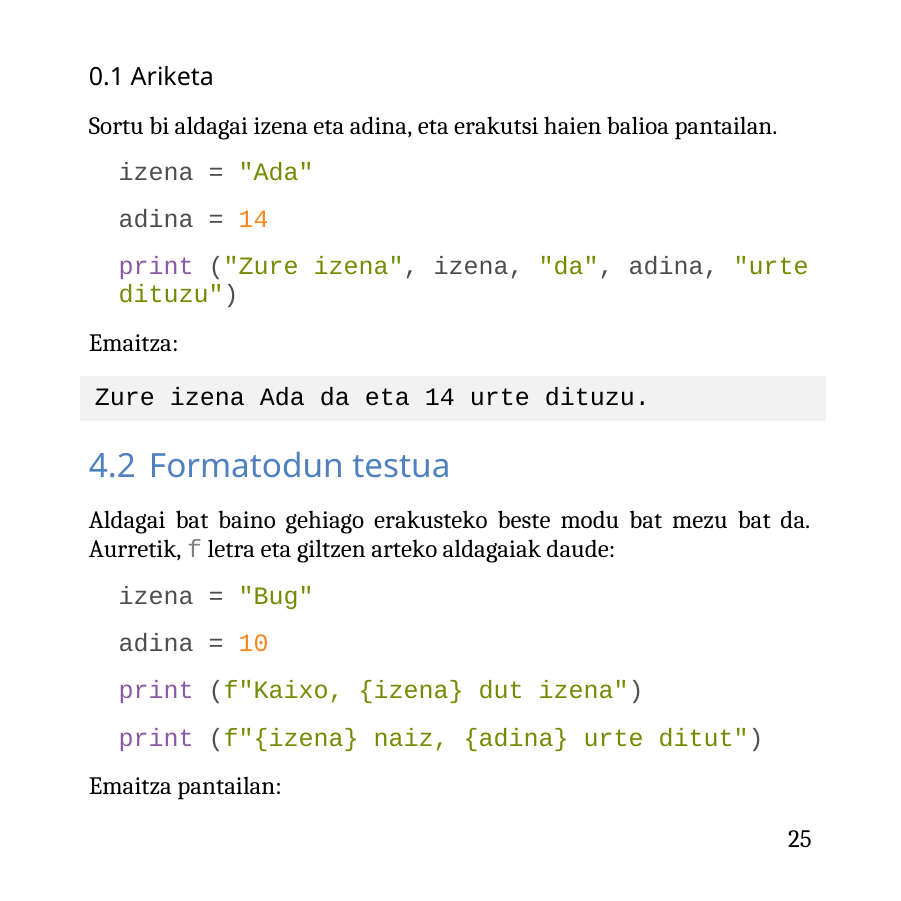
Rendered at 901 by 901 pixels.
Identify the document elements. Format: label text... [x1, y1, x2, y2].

text izena = "Ada" [118, 159, 811, 188]
text Aldagai bat baino gehiago erakusteko beste modu bat mezu bat da. Aurretik, f letra eta giltzen arteko aldagaiak daude: [89, 506, 811, 565]
text Zure izena Ada da eta 14 urte dituzu. [86, 383, 820, 415]
text 0.1 Ariketa [89, 59, 811, 93]
text izena = "Bug" [118, 584, 811, 612]
text Emaitza: [89, 329, 811, 358]
text Sortu bi aldagai izena eta adina, eta erakutsi haien balioa pantailan. [89, 112, 811, 141]
text adina = 10 [118, 631, 811, 659]
text print ("Zure izena", izena, "da", adina, "urte dituzu") [118, 253, 811, 310]
subtitle Formatodun testua [89, 442, 811, 488]
text print (f"{izena} naiz, {adina} urte ditut") [118, 725, 811, 753]
text print (f"Kaixo, {izena} dut izena") [118, 678, 811, 706]
text adina = 14 [118, 206, 811, 235]
text Emaitza pantailan: [89, 772, 811, 801]
